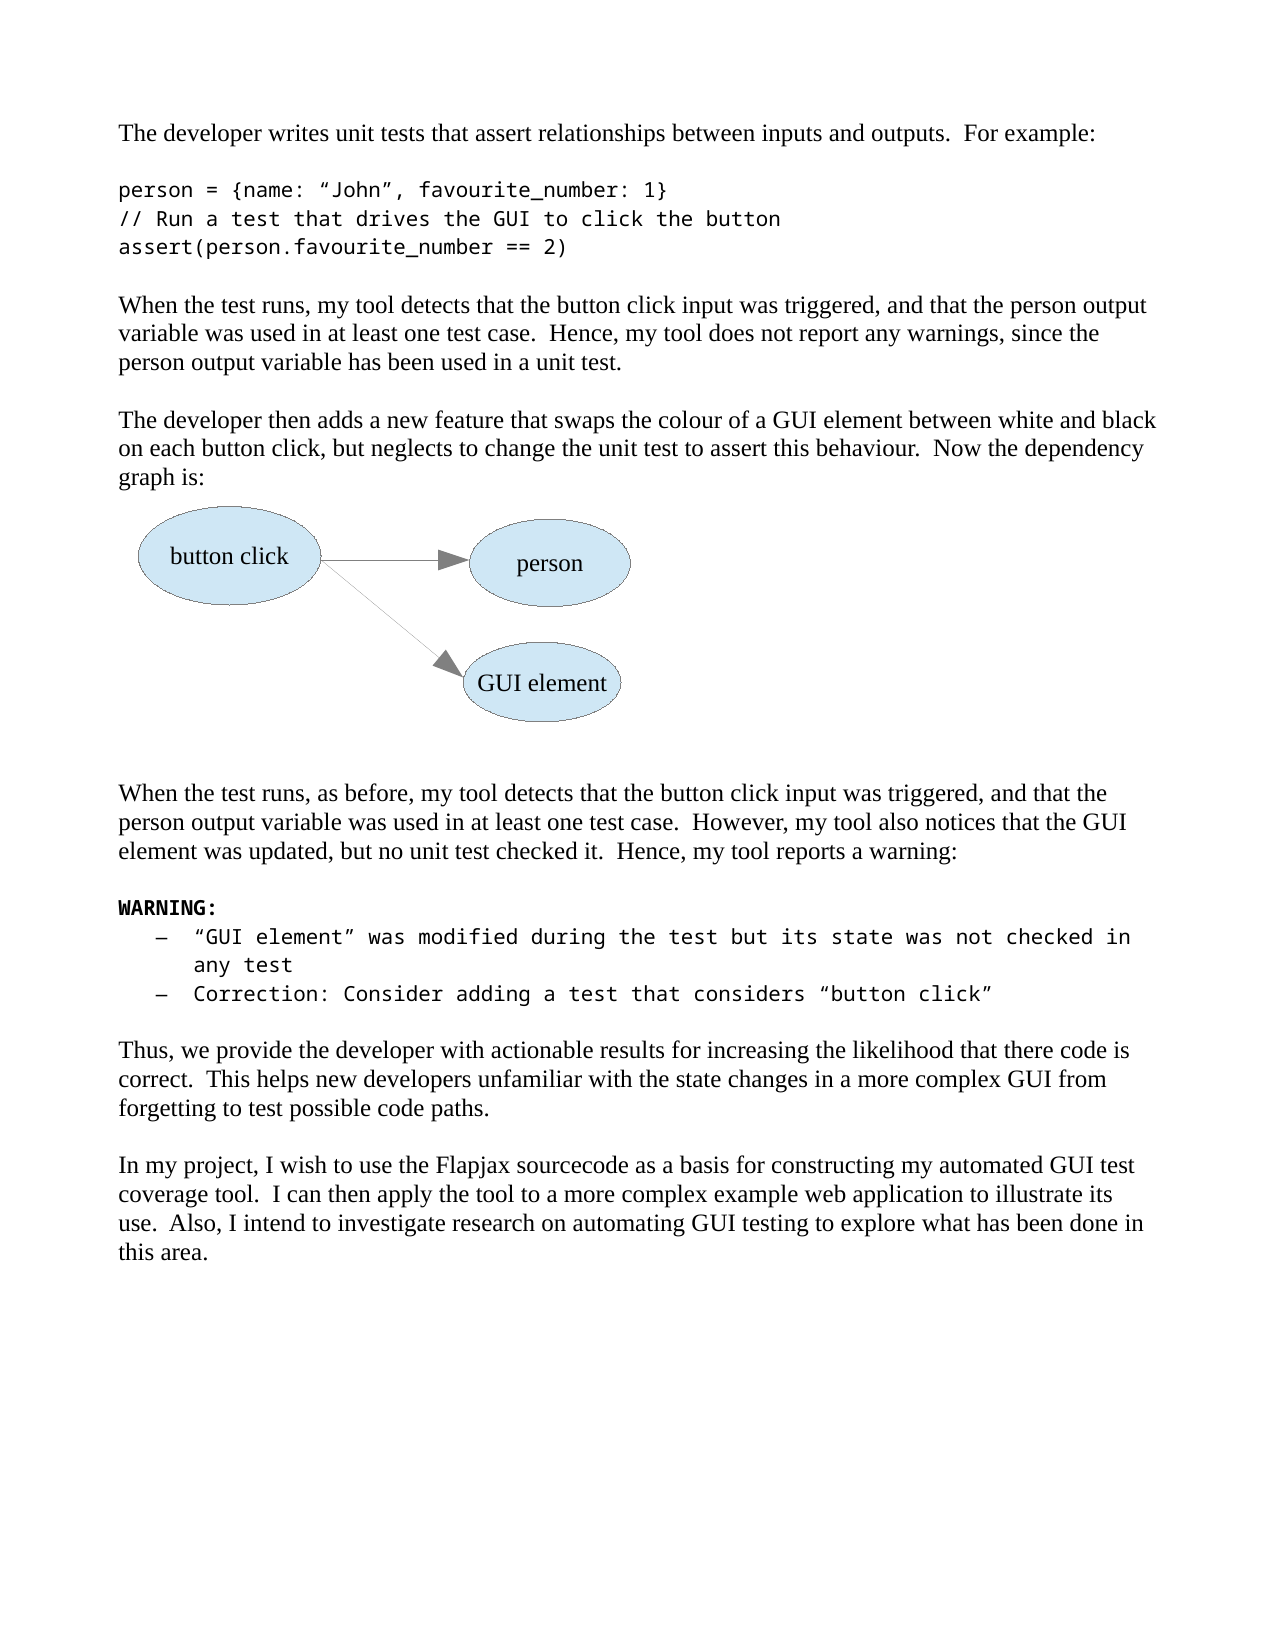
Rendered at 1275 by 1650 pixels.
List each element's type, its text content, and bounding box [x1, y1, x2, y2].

text The developer writes unit tests that assert relationships between inputs and outputs. For example: [118, 118, 1157, 147]
text Thus, we provide the developer with actionable results for increasing the likelihood that there code is correct. This helps new developers unfamiliar with the state changes in a more complex GUI from forgetting to test possible code paths. [118, 1036, 1157, 1122]
text // Run a test that drives the GUI to click the button [118, 204, 1157, 232]
list Correction: Consider adding a test that considers “button click” [156, 979, 1157, 1007]
text The developer then adds a new feature that swaps the colour of a GUI element between white and black on each button click, but neglects to change the unit test to assert this behaviour. Now the dependency graph is: [118, 405, 1157, 491]
list “GUI element” was modified during the test but its state was not checked in any test [156, 922, 1157, 979]
text When the test runs, my tool detects that the button click input was triggered, and that the person output variable was used in at least one test case. Hence, my tool does not report any warnings, since the person output variable has been used in a unit test. [118, 290, 1157, 376]
text When the test runs, as before, my tool detects that the button click input was triggered, and that the person output variable was used in at least one test case. However, my tool also notices that the GUI element was updated, but no unit test checked it. Hence, my tool reports a warning: [118, 778, 1157, 865]
text WARNING: [118, 893, 1157, 922]
text assert(person.favourite_number == 2) [118, 232, 1157, 261]
text person = {name: “John”, favourite_number: 1} [118, 176, 1157, 204]
text In my project, I wish to use the Flapjax sourcecode as a basis for constructing my automated GUI test coverage tool. I can then apply the tool to a more complex example web application to illustrate its use. Also, I intend to investigate research on automating GUI testing to explore what has been done in this area. [118, 1151, 1157, 1266]
